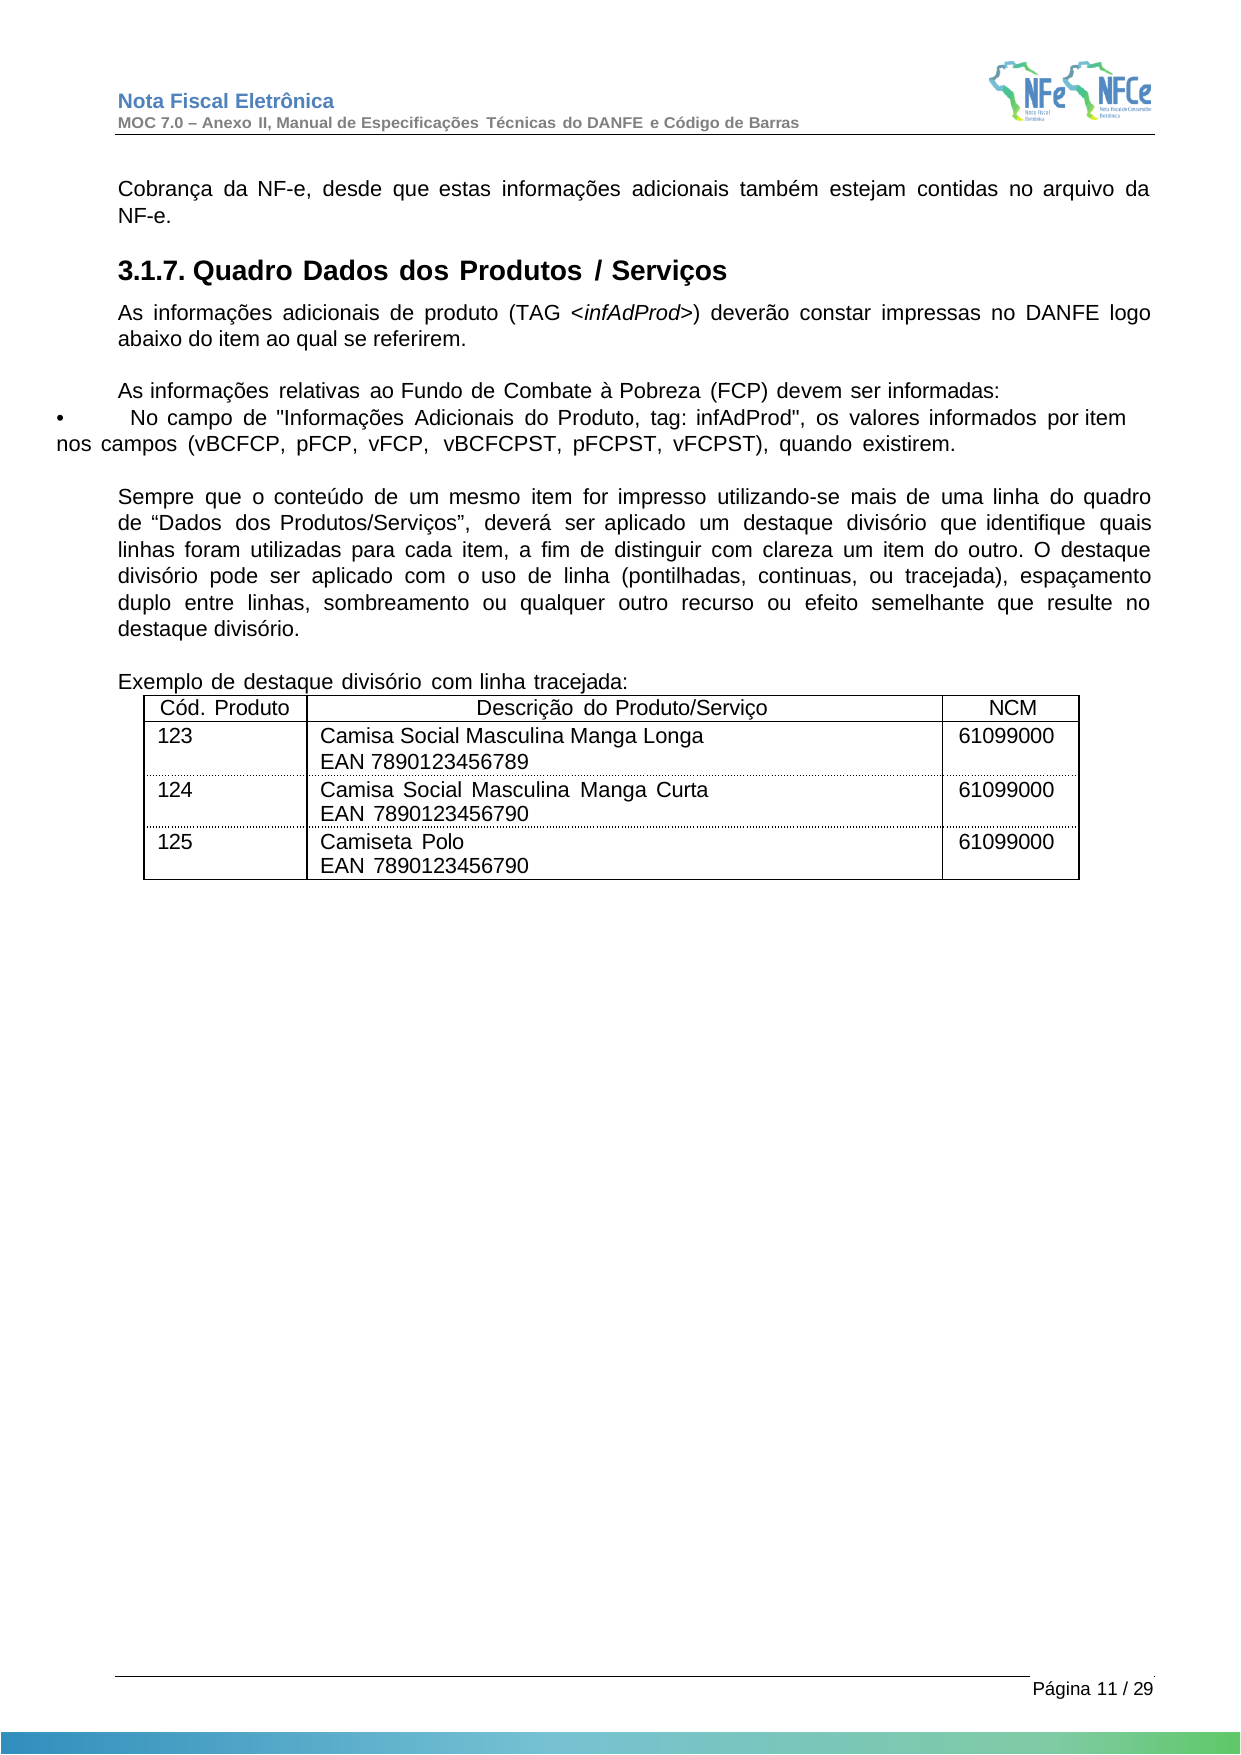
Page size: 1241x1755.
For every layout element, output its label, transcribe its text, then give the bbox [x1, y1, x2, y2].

table_cell Camisa Social Masculina Manga Longa EAN 7890123456789 [308, 722, 942, 775]
text Cobrança da NF-e, desde que estas informações adicionais também estejam contidas no arquivo da NF-e. [118, 176, 1151, 228]
table_cell Camisa Social Masculina Manga Curta EAN 7890123456790 [308, 775, 942, 826]
table_cell 124 [145, 775, 306, 826]
table_cell 125 [145, 826, 306, 879]
table_cell Camiseta Polo EAN 7890123456790 [308, 826, 942, 879]
table_header Cód. Produto [145, 696, 306, 721]
text Exemplo de destaque divisório com linha tracejada: [118, 669, 1236, 694]
table_cell 61099000 [943, 722, 1078, 775]
text Sempre que o conteúdo de um mesmo item for impresso utilizando-se mais de uma linha do quadro de “Dados dos Produtos/Serviços”, deverá ser aplicado um destaque divisório que identifique quais linhas foram utilizadas para cada item, a fim de distinguir com clareza um item do outro. O destaque divisório pode ser aplicado com o uso de linha (pontilhadas, continuas, ou tracejada), espaçamento duplo entre linhas, sombreamento ou qualquer outro recurso ou efeito semelhante que resulte no destaque divisório. [118, 484, 1152, 641]
table_cell 61099000 [943, 826, 1078, 879]
text As informações relativas ao Fundo de Combate à Pobreza (FCP) devem ser informadas: [118, 378, 1236, 404]
subtitle Quadro Dados dos Produtos / Serviços [118, 254, 1236, 286]
table_cell 123 [145, 722, 306, 775]
table_cell 61099000 [943, 775, 1078, 826]
list No campo de "Informações Adicionais do Produto, tag: infAdProd", os valores informados por item nos campos (vBCFCP, pFCP, vFCP, vBCFCPST, pFCPST, vFCPST), quando existirem. [56, 405, 1152, 456]
table_header NCM [943, 696, 1078, 721]
text As informações adicionais de produto (TAG <infAdProd>) deverão constar impressas no DANFE logo abaixo do item ao qual se referirem. [118, 300, 1151, 351]
table_header Descrição do Produto/Serviço [308, 696, 942, 721]
